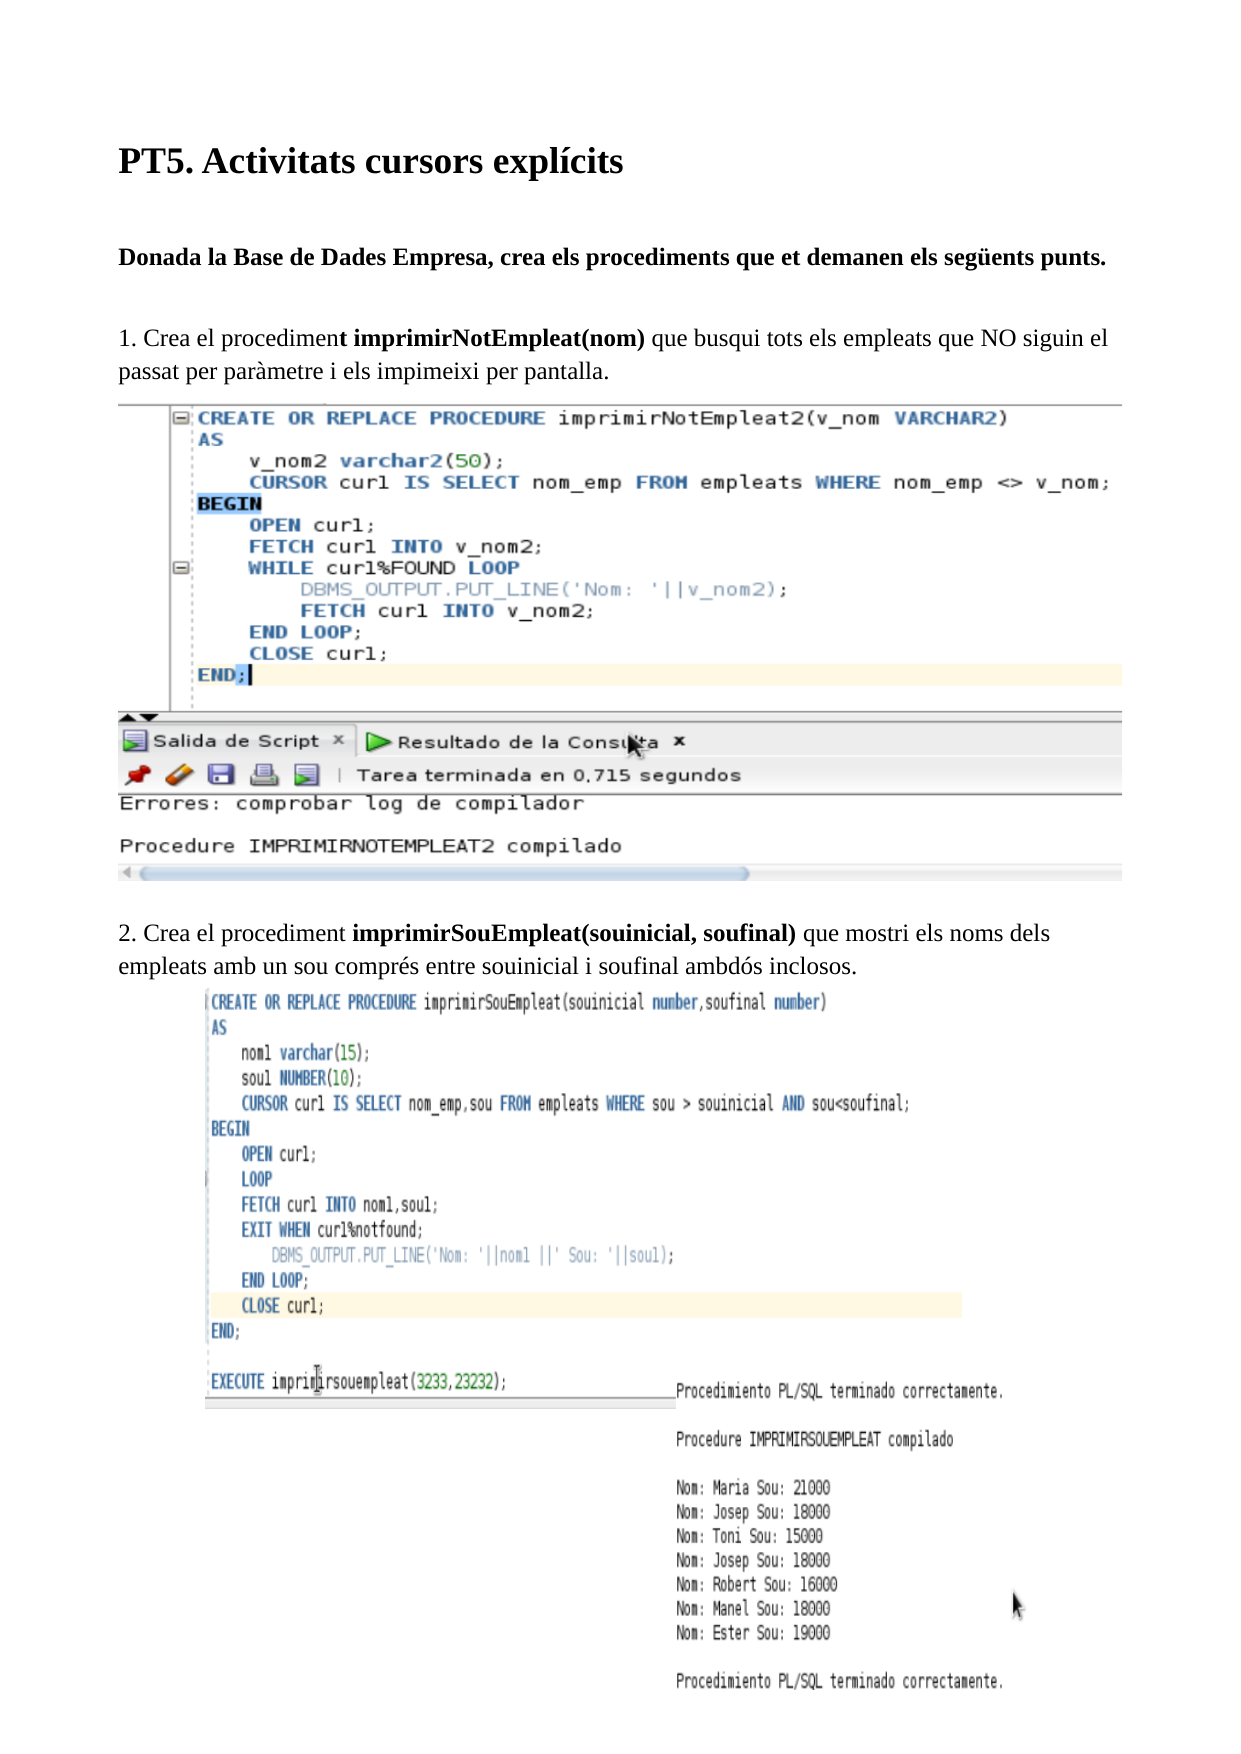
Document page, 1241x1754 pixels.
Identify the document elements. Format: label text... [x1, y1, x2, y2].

subtitle PT5. Activitats cursors explícits [118, 139, 1122, 182]
text Donada la Base de Dades Empresa, crea els procediments que et demanen els següents punts. [118, 242, 1122, 271]
picture [118, 403, 1123, 881]
text 2. Crea el procediment imprimirSouEmpleat(souinicial, soufinal) que mostri els noms dels empleats amb un sou comprés entre souinicial i soufinal ambdós inclosos. [118, 881, 1122, 980]
text 1. Crea el procediment imprimirNotEmpleat(nom) que busqui tots els empleats que NO siguin el passat per paràmetre i els impimeixi per pantalla. [118, 290, 1122, 384]
picture [205, 988, 1048, 1690]
